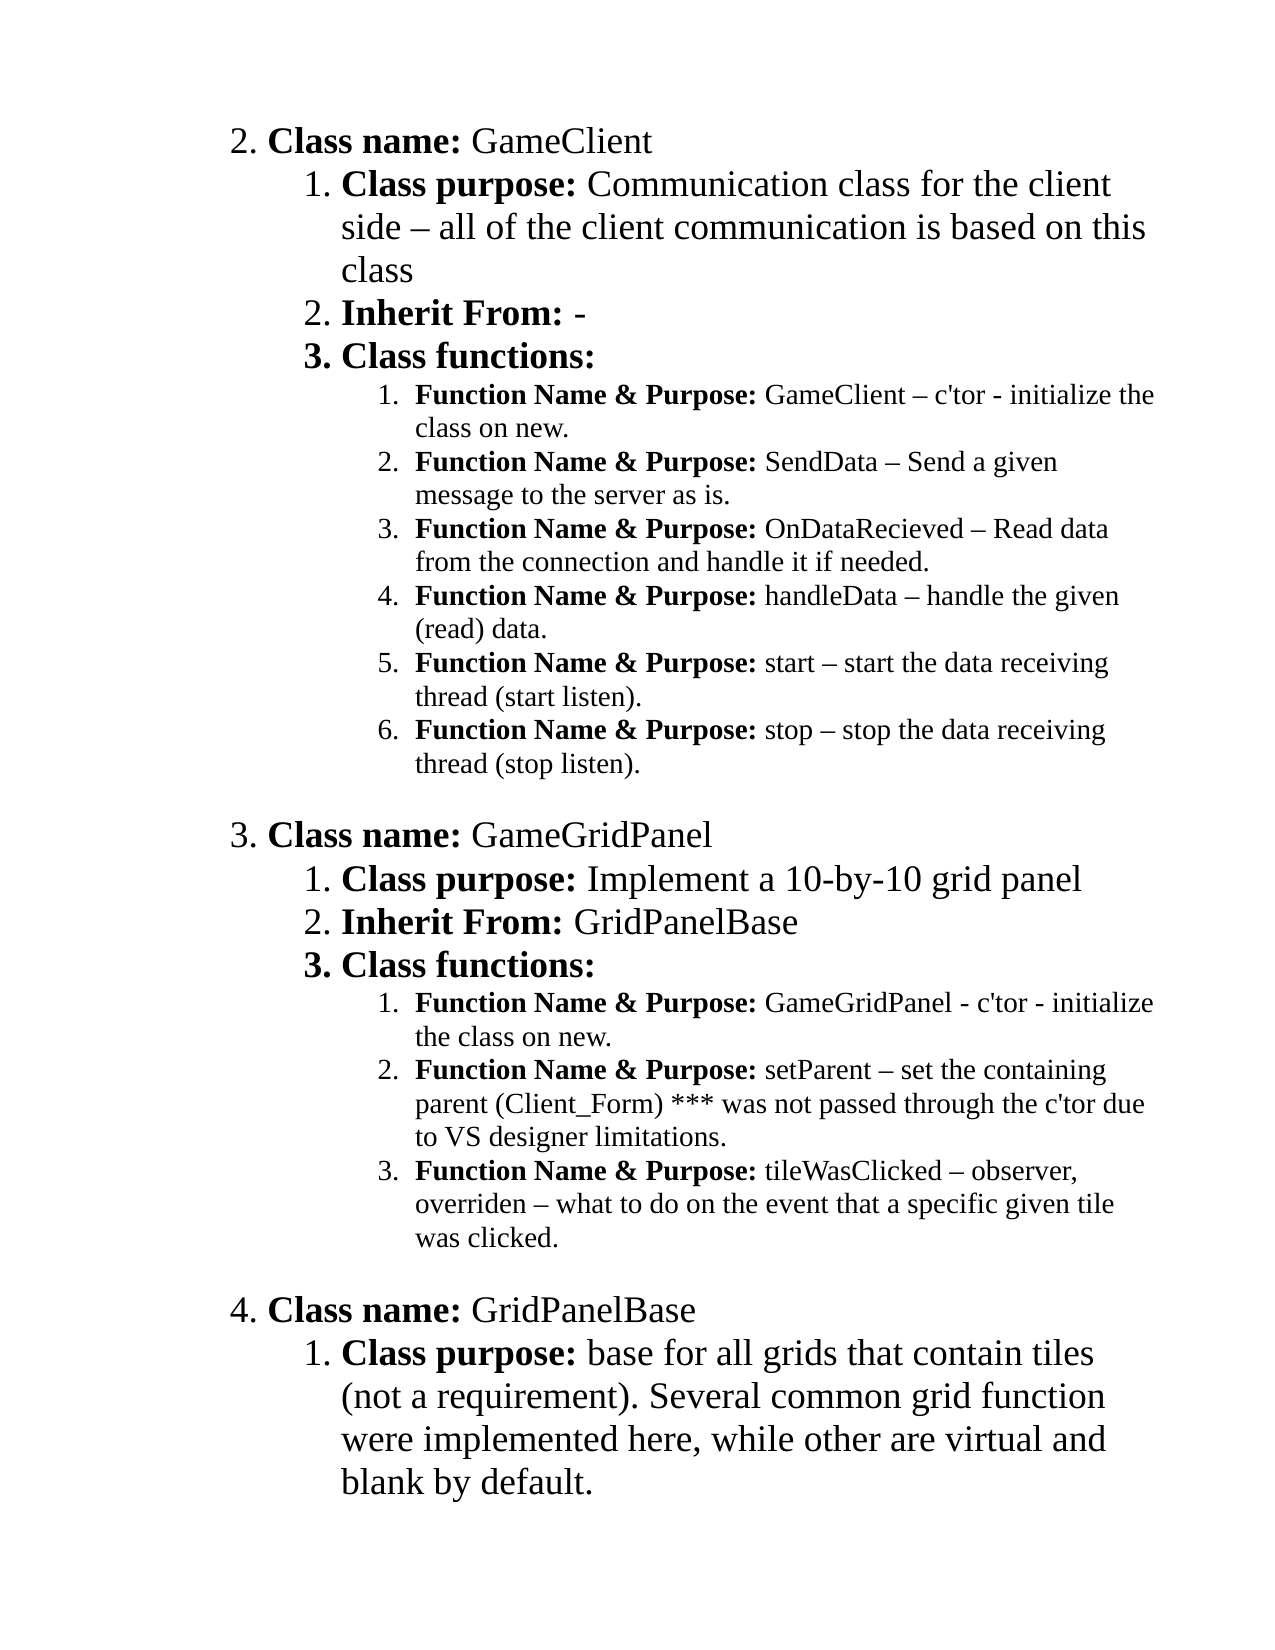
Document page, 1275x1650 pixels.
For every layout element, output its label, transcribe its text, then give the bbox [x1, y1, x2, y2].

list Function Name & Purpose: OnDataRecieved – Read data from the connection and handle it if needed. [377, 511, 1157, 578]
list Function Name & Purpose: setParent – set the containing parent (Client_Form) *** was not passed through the c'tor due to VS designer limitations. [377, 1052, 1157, 1153]
list Function Name & Purpose: handleData – handle the given (read) data. [377, 578, 1157, 645]
list Function Name & Purpose: GameGridPanel - c'tor - initialize the class on new. [377, 985, 1157, 1052]
list Function Name & Purpose: GameClient – c'tor - initialize the class on new. [377, 377, 1157, 444]
list Class purpose: Implement a 10-by-10 grid panel [303, 856, 1157, 899]
list Function Name & Purpose: SendData – Send a given message to the server as is. [377, 444, 1157, 511]
list Class functions: [303, 942, 1157, 985]
list Class purpose: Communication class for the client side – all of the client communication is based on this class [303, 161, 1157, 291]
list Class functions: [303, 334, 1157, 377]
list Class name: GameGridPanel [229, 813, 1157, 856]
list Function Name & Purpose: stop – stop the data receiving thread (stop listen). [377, 712, 1157, 779]
list Function Name & Purpose: tileWasClicked – observer, overriden – what to do on the event that a specific given tile was clicked. [377, 1153, 1157, 1254]
list Class name: GridPanelBase [229, 1287, 1157, 1330]
list Inherit From: GridPanelBase [303, 899, 1157, 942]
list Class name: GameClient [229, 118, 1157, 161]
list Class purpose: base for all grids that contain tiles (not a requirement). Several common grid function were implemented here, while other are virtual and blank by default. [303, 1330, 1157, 1503]
list Function Name & Purpose: start – start the data receiving thread (start listen). [377, 645, 1157, 712]
list Inherit From: - [303, 291, 1157, 334]
